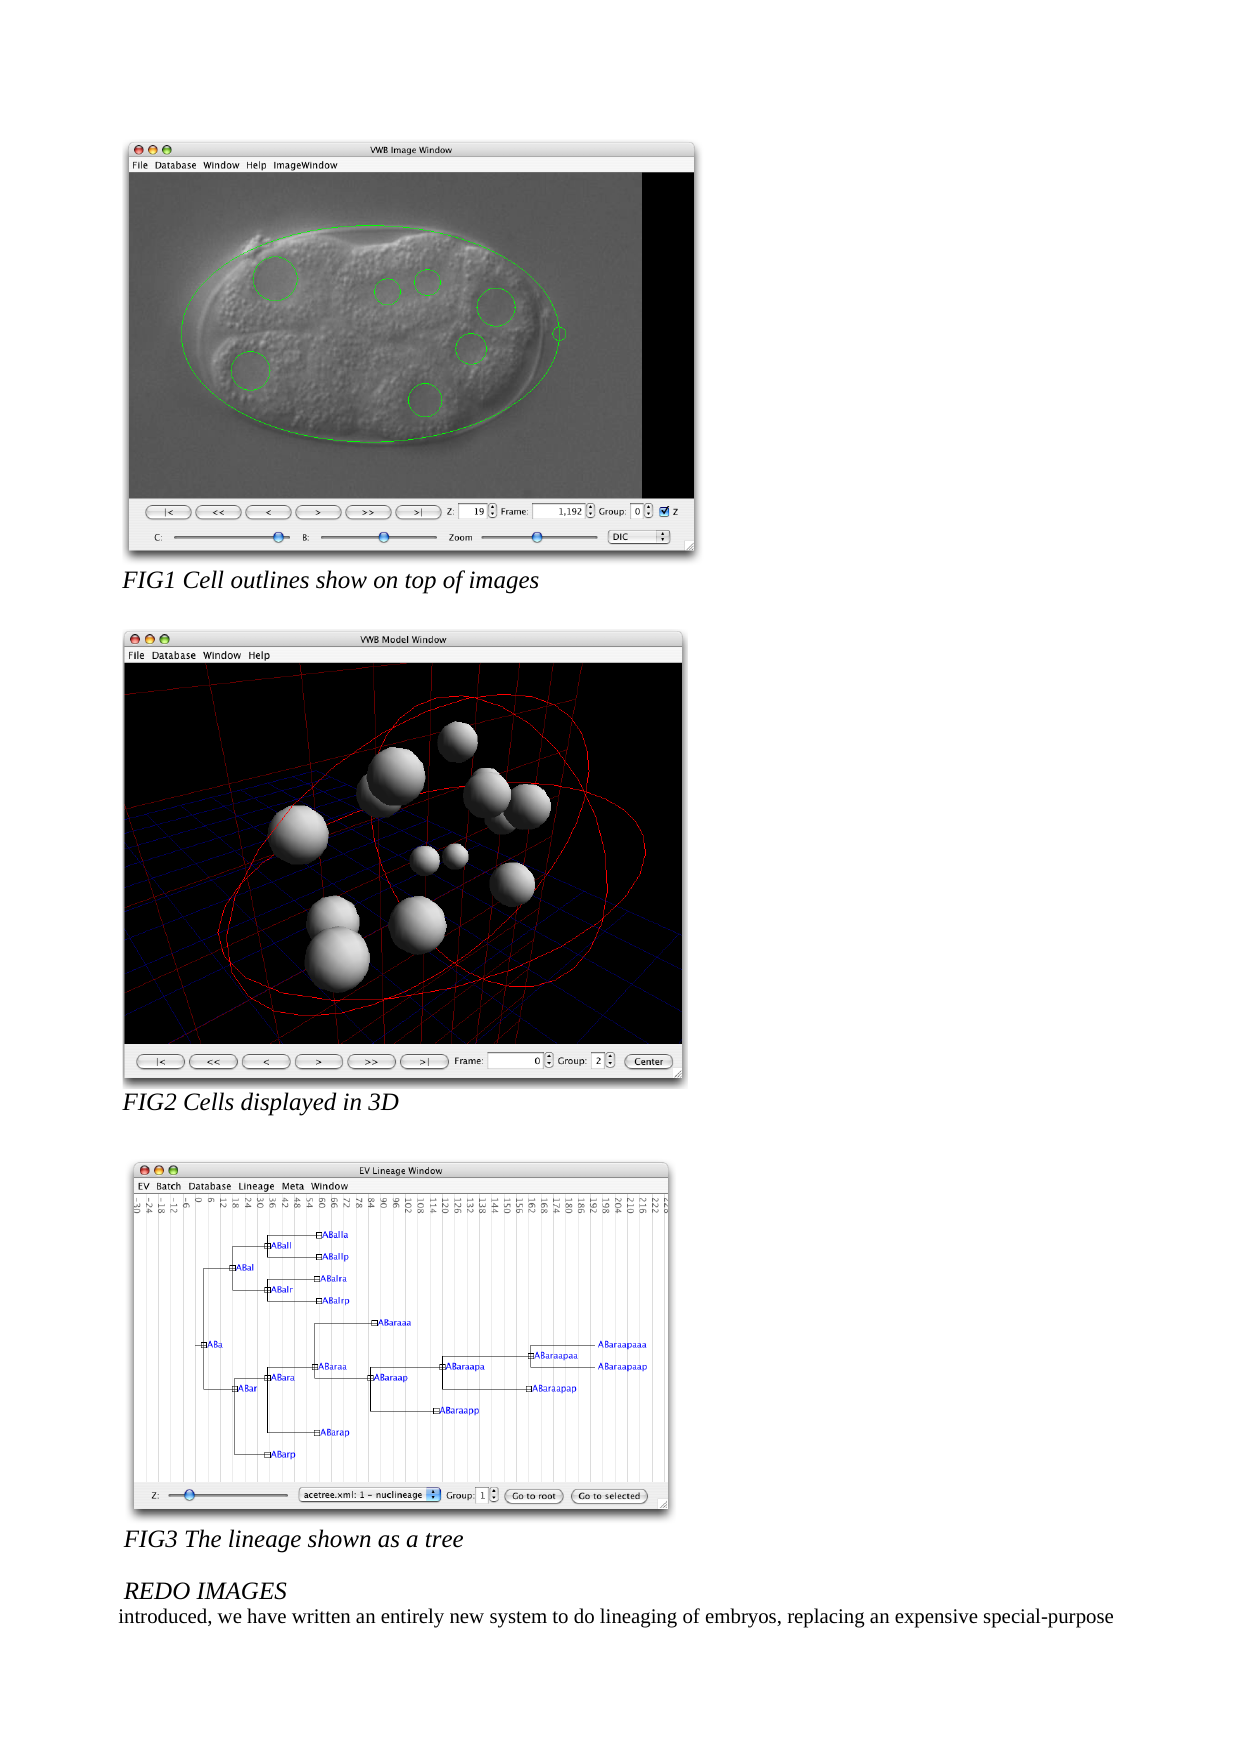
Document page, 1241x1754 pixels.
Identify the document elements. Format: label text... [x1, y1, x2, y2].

text introduced, we have written an entirely new system to do lineaging of embryos, replacing an expensive special-purpose [118, 118, 1122, 1628]
picture [123, 1158, 677, 1525]
picture [122, 139, 705, 567]
text REDO IMAGES [123, 1577, 676, 1605]
text FIG3 The lineage shown as a tree [123, 1525, 676, 1552]
text FIG2 Cells displayed in 3D [122, 1089, 688, 1116]
picture [122, 629, 688, 1089]
text FIG1 Cell outlines show on top of images [122, 567, 704, 594]
